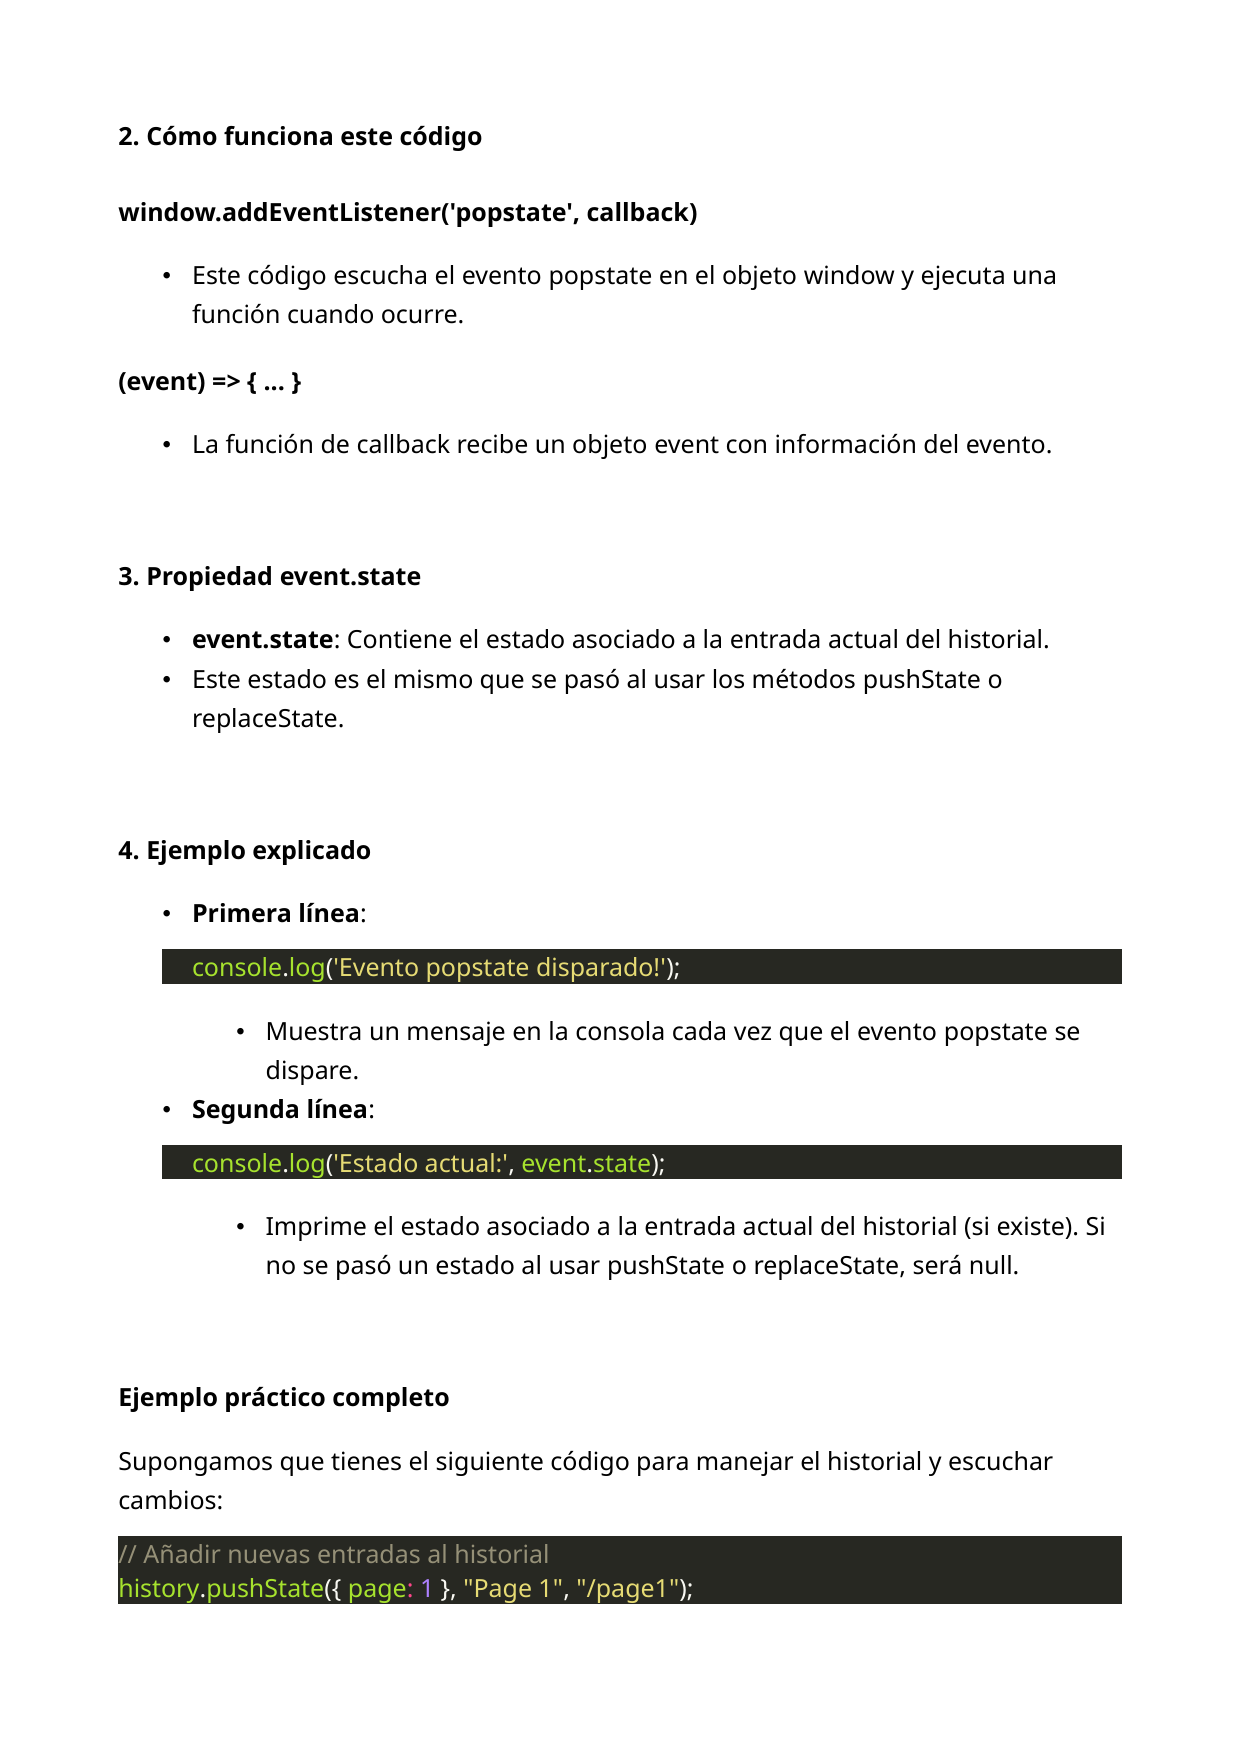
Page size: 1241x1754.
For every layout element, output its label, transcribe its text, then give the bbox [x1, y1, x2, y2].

list console.log('Evento popstate disparado!'); [162, 949, 1122, 984]
list Imprime el estado asociado a la entrada actual del historial (si existe). Si no se pasó un estado al usar pushState o replaceState, será null. [236, 1209, 1122, 1282]
list event.state: Contiene el estado asociado a la entrada actual del historial. [162, 622, 1122, 656]
list Este código escucha el evento popstate en el objeto window y ejecuta una función cuando ocurre. [162, 258, 1122, 331]
subtitle Ejemplo práctico completo [118, 1380, 1122, 1414]
subtitle 3. Propiedad event.state [118, 558, 1122, 593]
list La función de callback recibe un objeto event con información del evento. [162, 427, 1122, 461]
subtitle (event) => { ... } [118, 363, 1122, 397]
list Muestra un mensaje en la consola cada vez que el evento popstate se dispare. [236, 1013, 1122, 1086]
text Supongamos que tienes el siguiente código para manejar el historial y escuchar cambios: [118, 1443, 1122, 1517]
subtitle 2. Cómo funciona este código [118, 118, 1122, 152]
subtitle window.addEventListener('popstate', callback) [118, 194, 1122, 228]
text history.pushState({ page: 1 }, "Page 1", "/page1"); [118, 1570, 1122, 1604]
list Segunda línea: [162, 1091, 1122, 1126]
list console.log('Estado actual:', event.state); [162, 1145, 1122, 1179]
list Primera línea: [162, 896, 1122, 930]
subtitle 4. Ejemplo explicado [118, 832, 1122, 866]
text // Añadir nuevas entradas al historial [118, 1536, 1122, 1570]
list Este estado es el mismo que se pasó al usar los métodos pushState o replaceState. [162, 661, 1122, 734]
